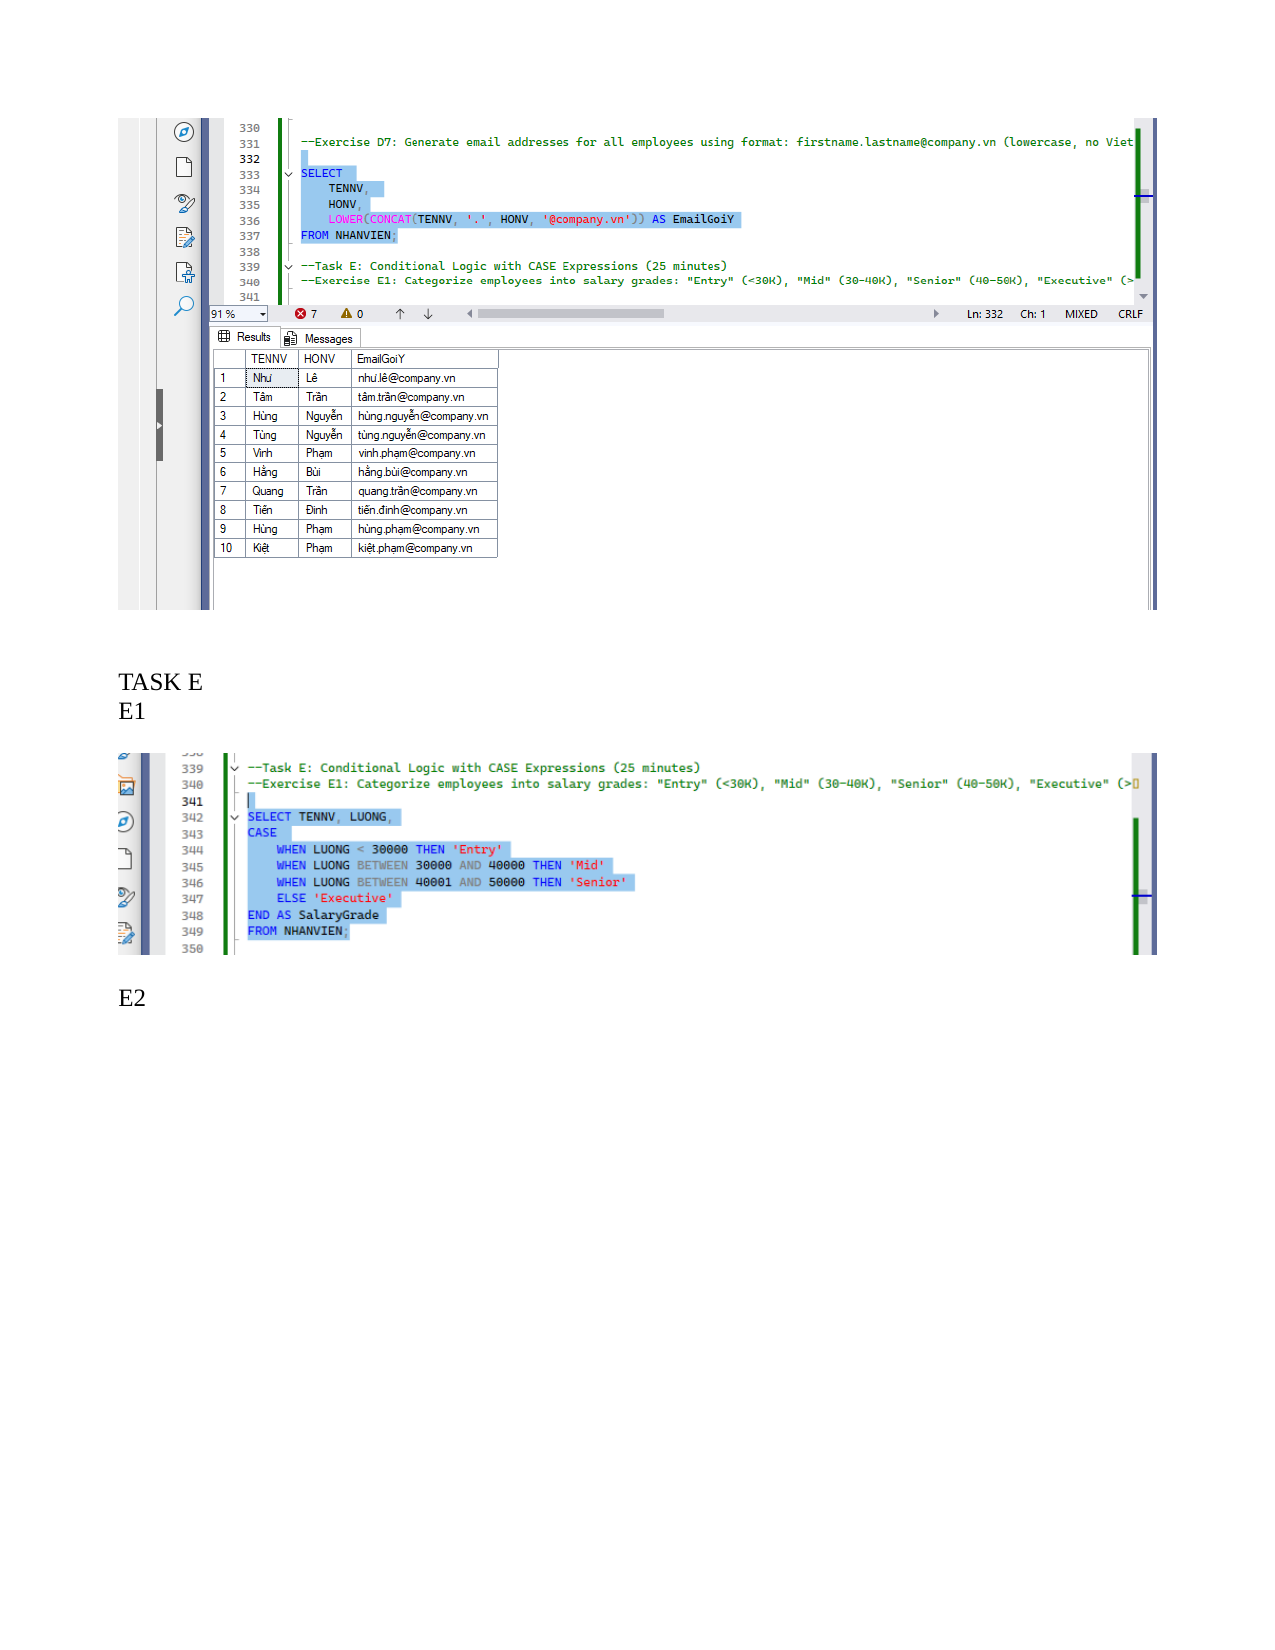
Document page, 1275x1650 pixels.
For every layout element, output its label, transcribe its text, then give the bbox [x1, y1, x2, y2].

text E1 [118, 696, 1157, 725]
picture [118, 118, 1157, 610]
text TASK E [118, 610, 1157, 696]
text E2 [118, 955, 1157, 1012]
picture [118, 753, 1157, 955]
